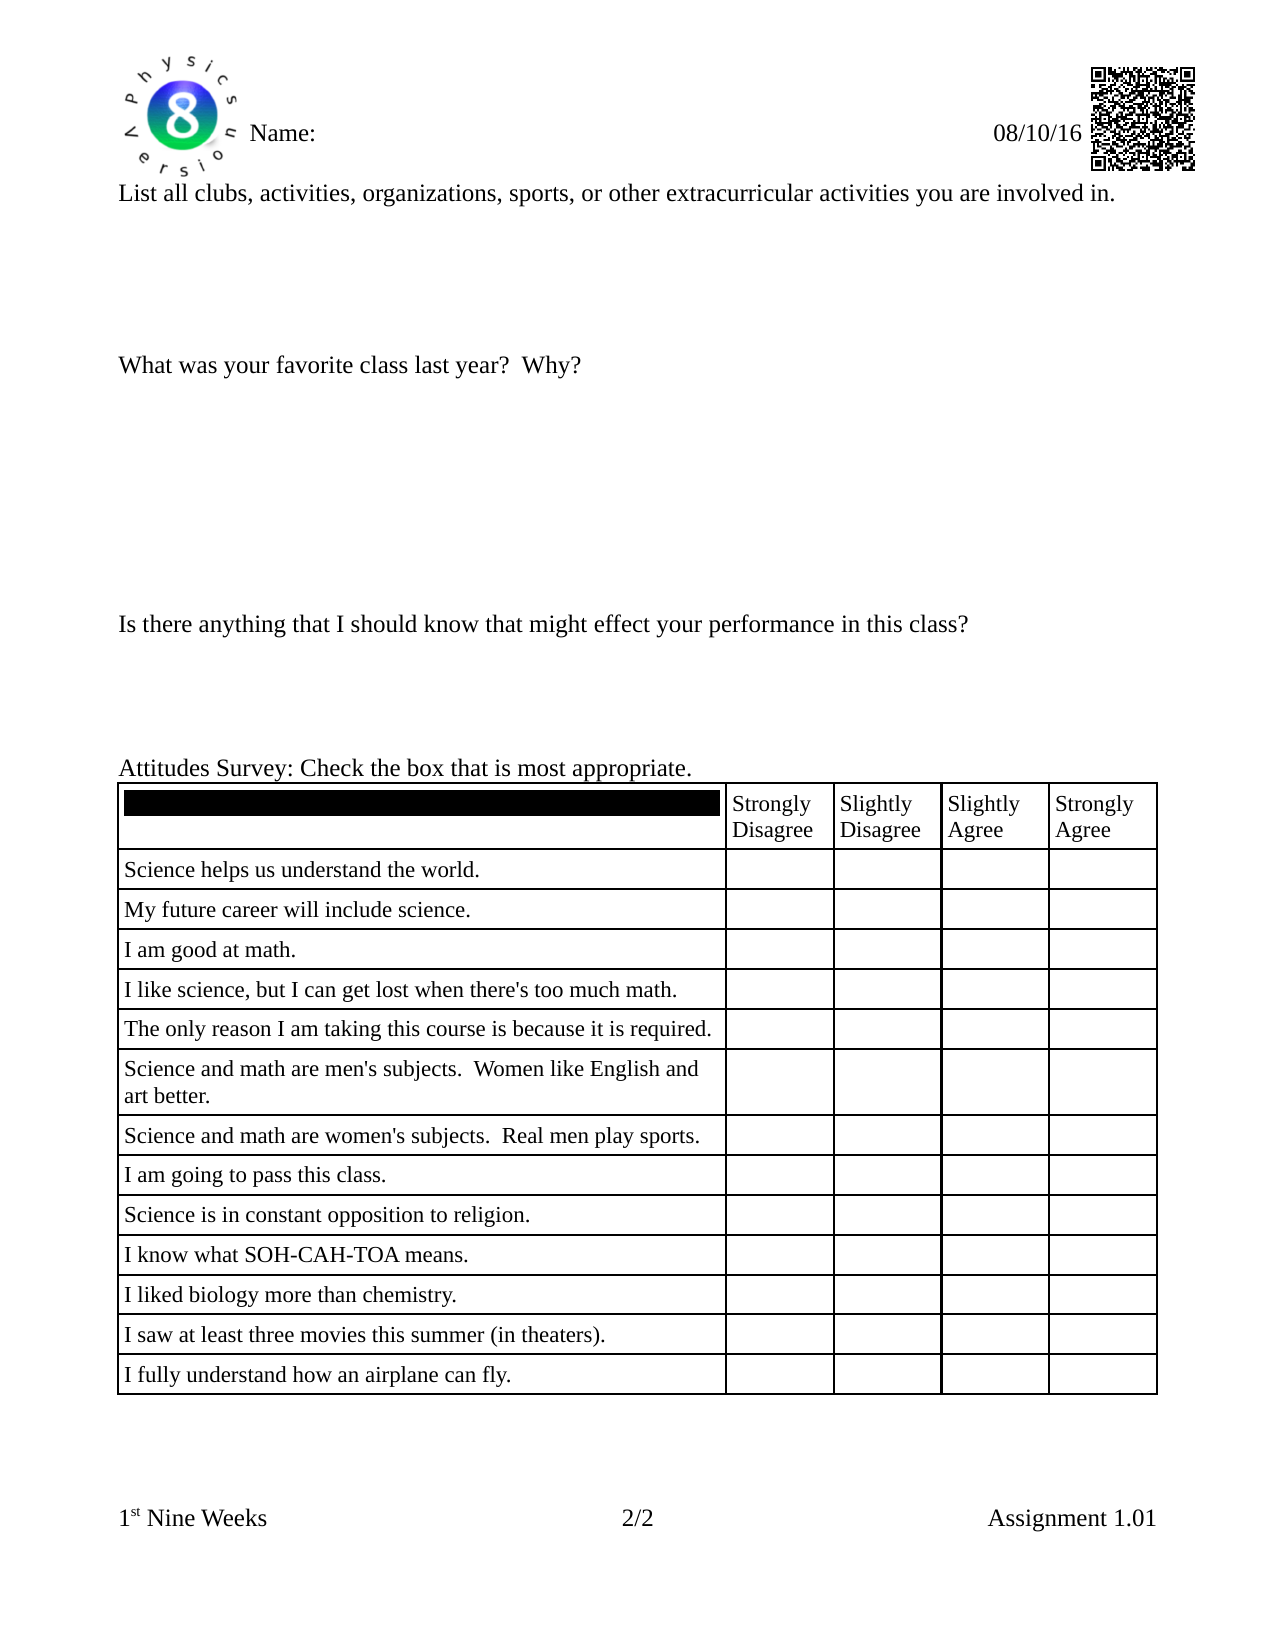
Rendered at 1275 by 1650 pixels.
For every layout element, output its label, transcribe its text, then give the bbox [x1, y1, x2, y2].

table_cell [835, 1355, 940, 1393]
table_cell [1050, 930, 1156, 968]
table_cell [727, 1156, 833, 1194]
table_cell I liked biology more than chemistry. [119, 1276, 725, 1313]
text What was your favorite class last year? Why? [118, 351, 1157, 379]
table_cell [835, 1050, 940, 1114]
table_cell [943, 1010, 1048, 1048]
table_cell [943, 1156, 1048, 1194]
table_cell [1050, 1315, 1156, 1353]
table_cell I am good at math. [119, 930, 725, 968]
table_cell [943, 970, 1048, 1008]
table_cell [835, 930, 940, 968]
table_cell [835, 1315, 940, 1353]
table_cell My future career will include science. [119, 890, 725, 928]
table_cell [943, 930, 1048, 968]
table_cell [943, 1116, 1048, 1154]
table_cell [727, 1196, 833, 1233]
table_cell [727, 970, 833, 1008]
table_cell Science and math are men's subjects. Women like English and art better. [119, 1050, 725, 1114]
table_cell [727, 1050, 833, 1114]
table_cell [1050, 1196, 1156, 1233]
table_header Slightly Agree [943, 784, 1048, 848]
table_cell [1050, 890, 1156, 928]
table_cell [943, 1276, 1048, 1313]
table_cell [835, 1010, 940, 1048]
table_cell [943, 1236, 1048, 1273]
text Attitudes Survey: Check the box that is most appropriate. [118, 753, 1157, 782]
table_cell [835, 970, 940, 1008]
table_cell [727, 1010, 833, 1048]
table_cell Science and math are women's subjects. Real men play sports. [119, 1116, 725, 1154]
table_cell I am going to pass this class. [119, 1156, 725, 1194]
picture [124, 56, 237, 177]
text List all clubs, activities, organizations, sports, or other extracurricular activities you are involved in. [118, 176, 1157, 207]
table_cell I like science, but I can get lost when there's too much math. [119, 970, 725, 1008]
table_cell I saw at least three movies this summer (in theaters). [119, 1315, 725, 1353]
table_cell [943, 890, 1048, 928]
table_cell [1050, 1116, 1156, 1154]
table_cell [1050, 1156, 1156, 1194]
table_cell [943, 850, 1048, 888]
table_cell [835, 1156, 940, 1194]
picture [1082, 58, 1203, 179]
table_cell [1050, 970, 1156, 1008]
table_cell [727, 1276, 833, 1313]
table_cell [943, 1050, 1048, 1114]
table_cell [1050, 1276, 1156, 1313]
table_cell [943, 1355, 1048, 1393]
table_cell [835, 850, 940, 888]
table_cell [1050, 1236, 1156, 1273]
table_cell I fully understand how an airplane can fly. [119, 1355, 725, 1393]
table_cell [835, 1196, 940, 1233]
table_cell [835, 1276, 940, 1313]
table_cell [727, 930, 833, 968]
table_cell [1050, 1050, 1156, 1114]
table_header Strongly Agree [1050, 784, 1156, 848]
table_cell [727, 1315, 833, 1353]
table_cell Science helps us understand the world. [119, 850, 725, 888]
table_cell [1050, 1355, 1156, 1393]
table_header Slightly Disagree [835, 784, 940, 848]
table_header Strongly Disagree [727, 784, 833, 848]
table_cell [727, 1355, 833, 1393]
table_cell [1050, 850, 1156, 888]
table_cell [835, 890, 940, 928]
table_cell [727, 1236, 833, 1273]
table_cell I know what SOH-CAH-TOA means. [119, 1236, 725, 1273]
text Is there anything that I should know that might effect your performance in this class? [118, 609, 1157, 638]
table_cell The only reason I am taking this course is because it is required. [119, 1010, 725, 1048]
table_cell [943, 1196, 1048, 1233]
table_cell Science is in constant opposition to religion. [119, 1196, 725, 1233]
table_cell [727, 1116, 833, 1154]
table_header [119, 784, 725, 848]
table_cell [943, 1315, 1048, 1353]
table_cell [727, 850, 833, 888]
table_cell [835, 1116, 940, 1154]
table_cell [1050, 1010, 1156, 1048]
table_cell [835, 1236, 940, 1273]
table_cell [727, 890, 833, 928]
